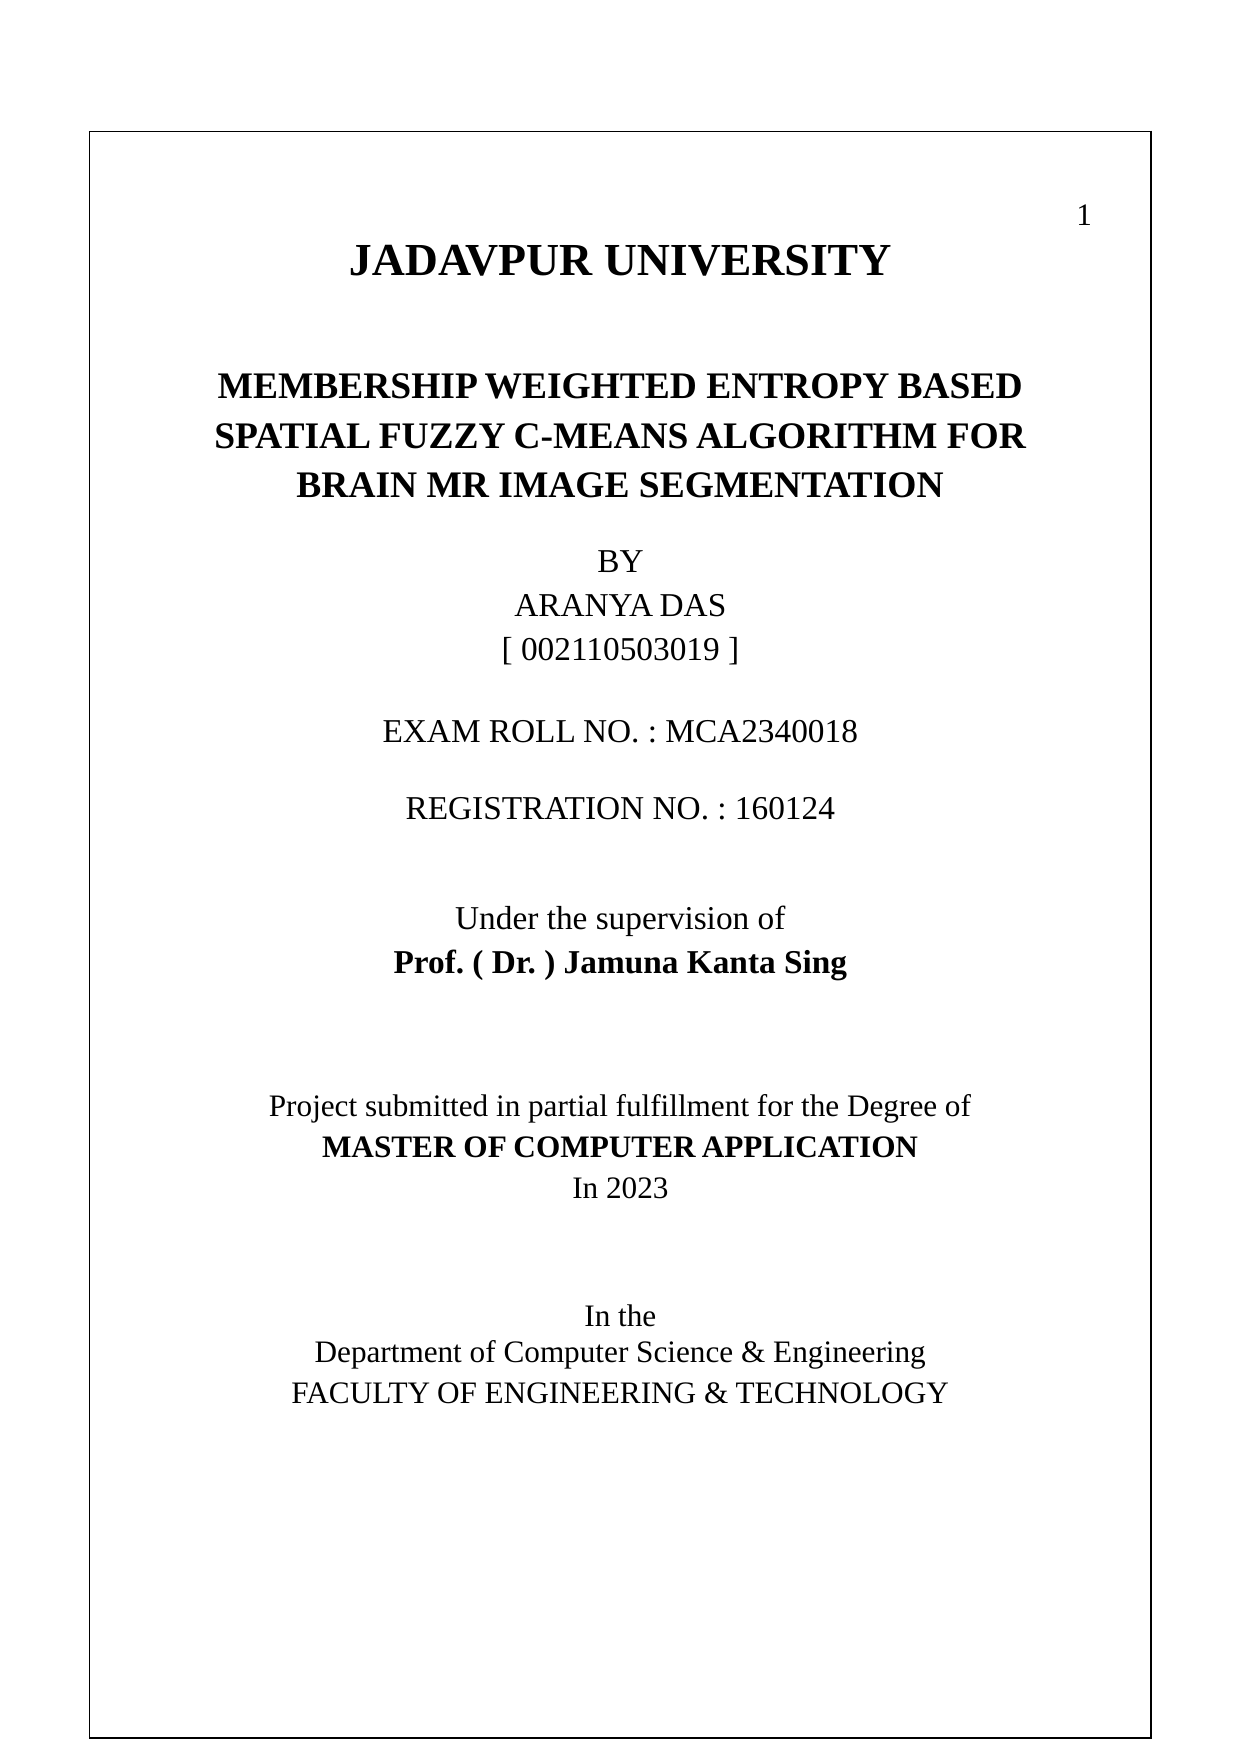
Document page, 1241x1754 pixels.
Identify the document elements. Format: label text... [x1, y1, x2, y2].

text BRAIN MR IMAGE SEGMENTATION [148, 463, 1092, 506]
text ARANYA DAS [148, 585, 1092, 623]
text Department of Computer Science & Engineering [148, 1333, 1092, 1369]
text FACULTY OF ENGINEERING & TECHNOLOGY [148, 1374, 1092, 1410]
text In the [148, 1297, 1092, 1333]
text [ 002110503019 ] [148, 629, 1092, 667]
text MEMBERSHIP WEIGHTED ENTROPY BASED [148, 363, 1092, 407]
text REGISTRATION NO. : 160124 [148, 788, 1092, 826]
text SPATIAL FUZZY C-MEANS ALGORITHM FOR [148, 413, 1092, 456]
text Under the supervision of [148, 898, 1092, 937]
text MASTER OF COMPUTER APPLICATION [148, 1128, 1092, 1164]
text BY [148, 541, 1092, 579]
text EXAM ROLL NO. : MCA2340018 [148, 711, 1092, 750]
text In 2023 [148, 1169, 1092, 1206]
text JADAVPUR UNIVERSITY [148, 232, 1092, 285]
text Prof. ( Dr. ) Jamuna Kanta Sing [148, 942, 1092, 981]
text Project submitted in partial fulfillment for the Degree of [148, 1087, 1092, 1123]
